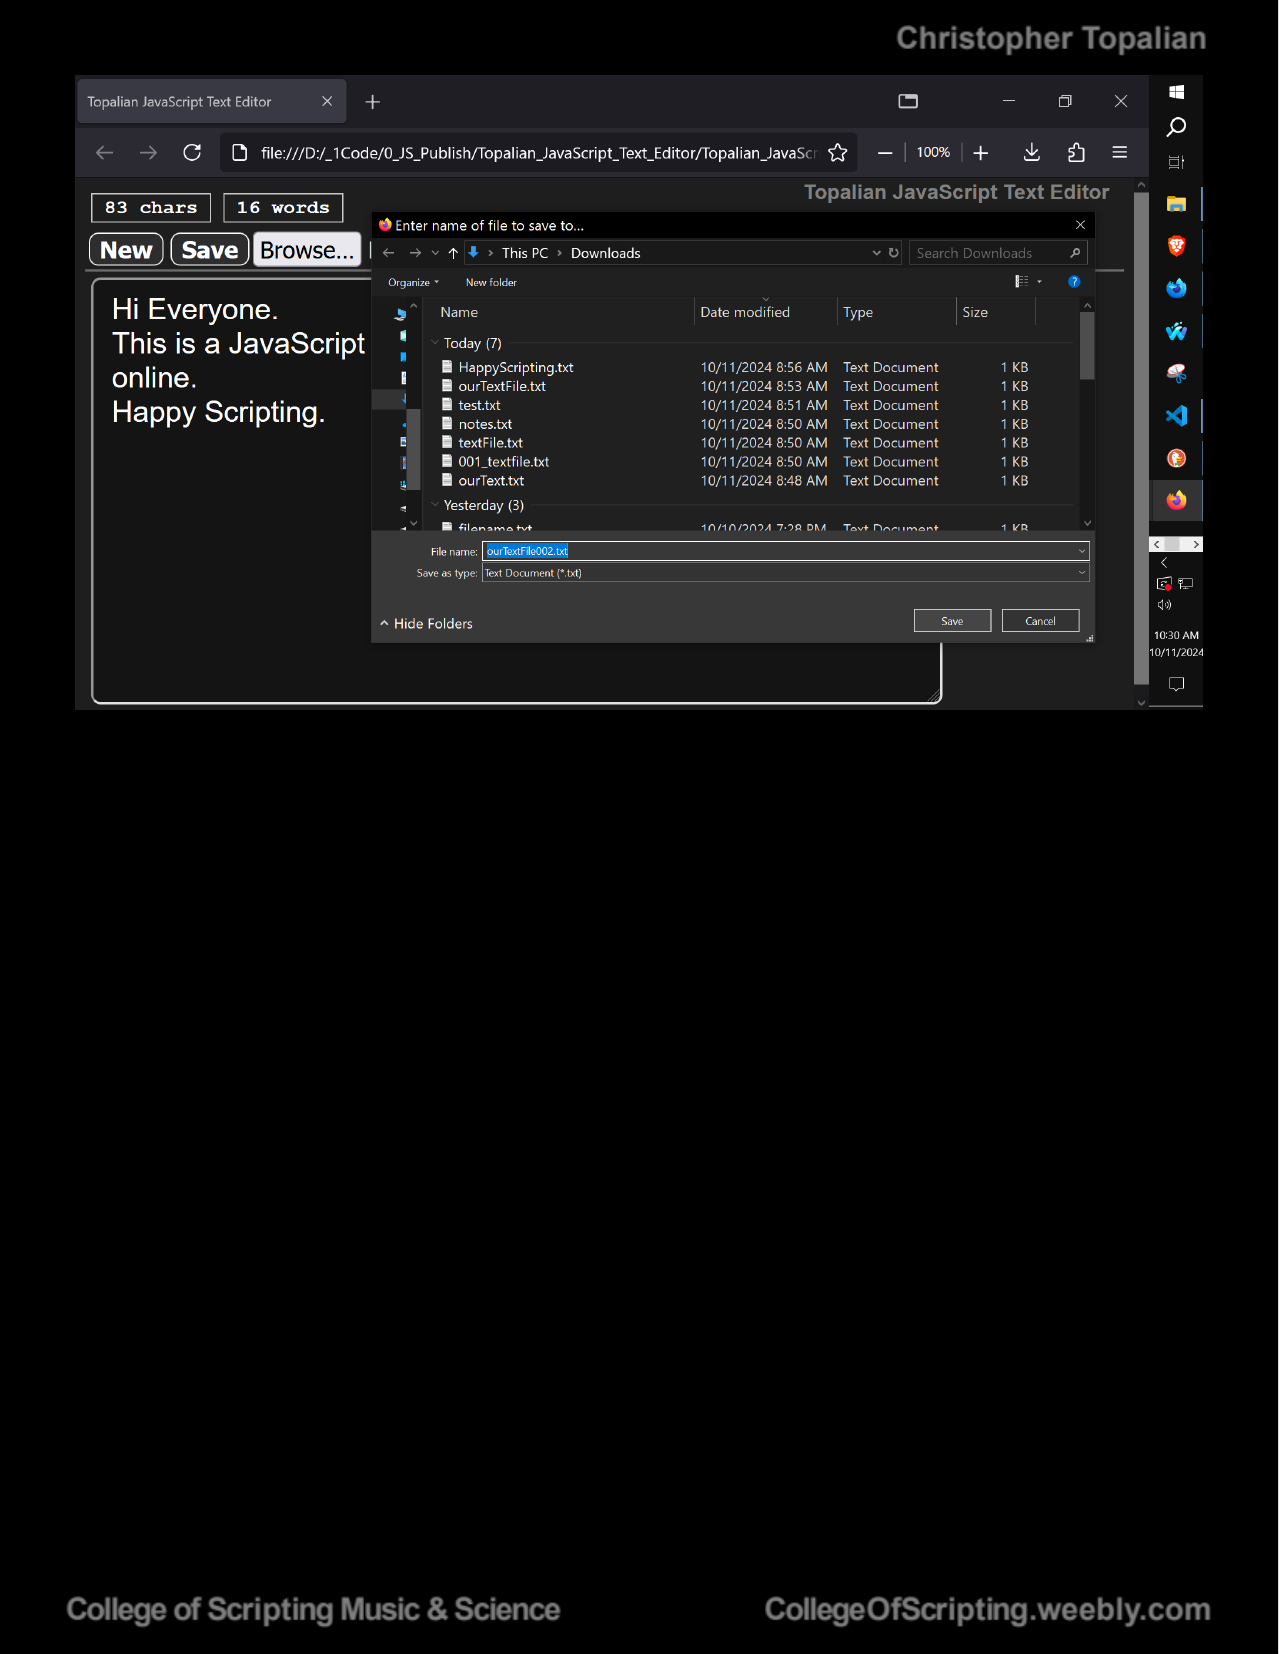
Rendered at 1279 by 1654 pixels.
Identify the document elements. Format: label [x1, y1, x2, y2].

picture [75, 75, 1203, 710]
